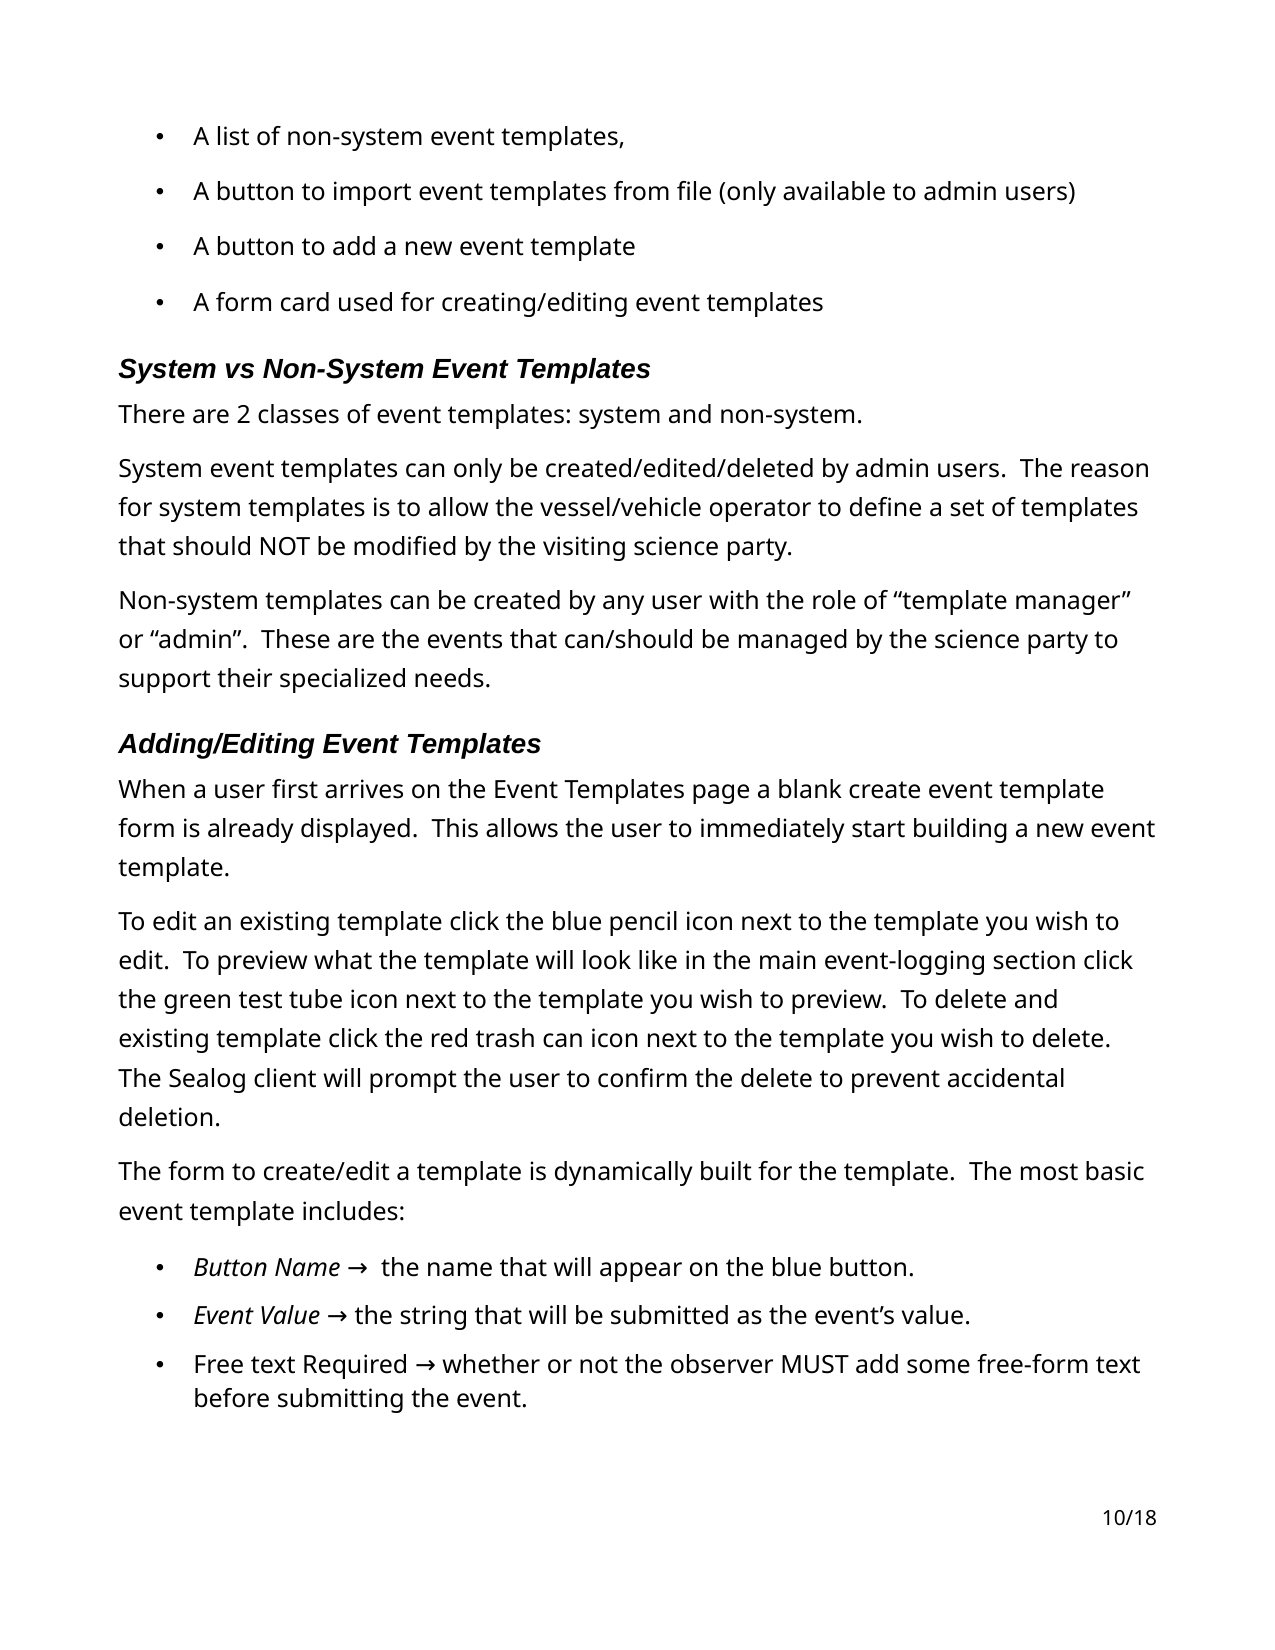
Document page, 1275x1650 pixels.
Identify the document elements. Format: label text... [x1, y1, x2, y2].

subtitle Adding/Editing Event Templates [118, 727, 1157, 759]
subtitle System vs Non-System Event Templates [118, 352, 1157, 384]
text System event templates can only be created/edited/deleted by admin users. The reason for system templates is to allow the vessel/vehicle operator to define a set of templates that should NOT be modified by the visiting science party. [118, 450, 1157, 563]
list A form card used for creating/editing event templates [156, 284, 1157, 318]
text When a user first arrives on the Event Templates page a blank create event template form is already displayed. This allows the user to immediately start building a new event template. [118, 771, 1157, 884]
list A button to import event templates from file (only available to admin users) [156, 173, 1157, 208]
text To edit an existing template click the blue pencil icon next to the template you wish to edit. To preview what the template will look like in the main event-logging section click the green test tube icon next to the template you wish to preview. To delete and existing template click the red trash can icon next to the template you wish to delete. The Sealog client will prompt the user to confirm the delete to prevent accidental deletion. [118, 903, 1157, 1133]
text The form to create/edit a template is dynamically built for the template. The most basic event template includes: [118, 1153, 1157, 1228]
list A list of non-system event templates, [156, 118, 1157, 152]
list Free text Required → whether or not the observer MUST add some free-form text before submitting the event. [156, 1347, 1157, 1415]
list A button to add a new event template [156, 229, 1157, 263]
text Non-system templates can be created by any user with the role of “template manager” or “admin”. These are the events that can/should be managed by the science party to support their specialized needs. [118, 582, 1157, 695]
text There are 2 classes of event templates: system and non-system. [118, 397, 1157, 431]
list Button Name → the name that will appear on the blue button. [156, 1249, 1157, 1283]
list Event Value → the string that will be submitted as the event’s value. [156, 1298, 1157, 1332]
